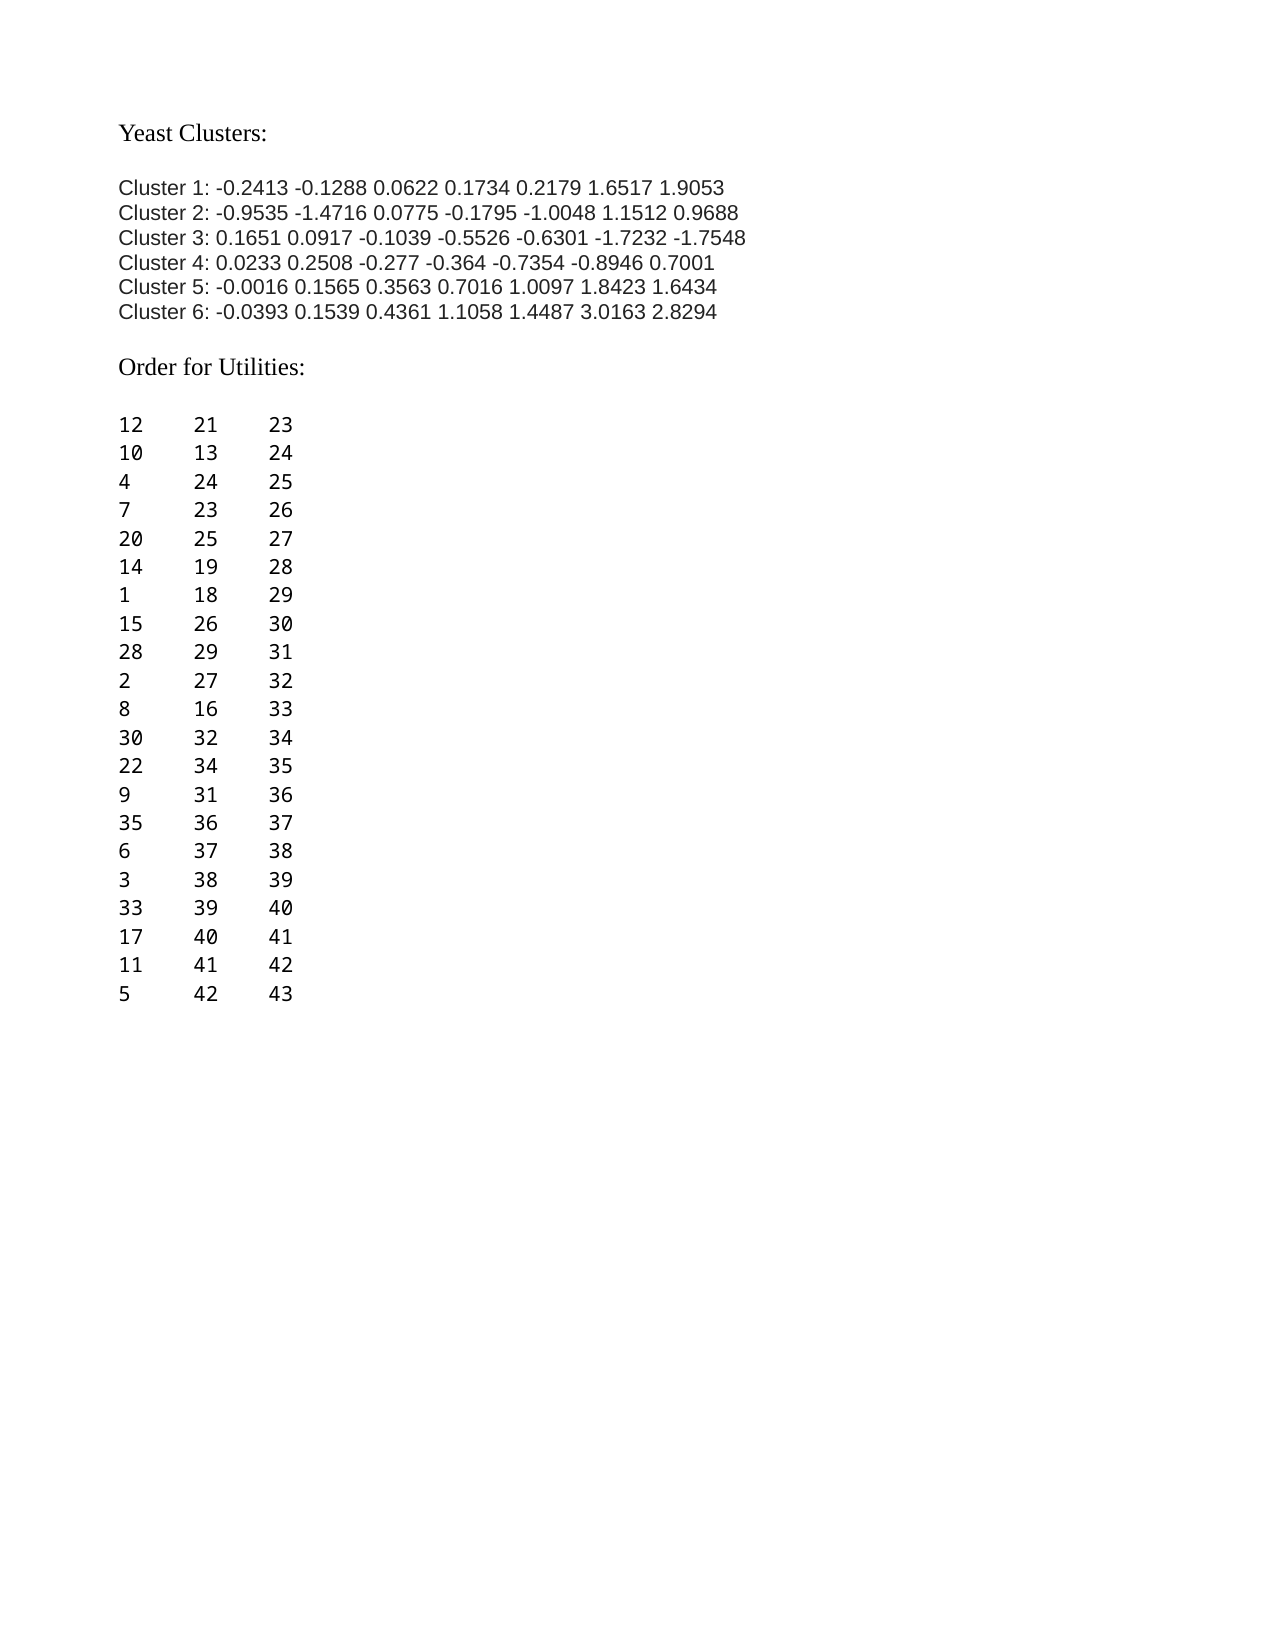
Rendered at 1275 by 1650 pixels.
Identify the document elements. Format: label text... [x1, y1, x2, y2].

text 17 40 41 [118, 922, 1157, 950]
text 7 23 26 [118, 495, 1157, 524]
text 3 38 39 [118, 865, 1157, 893]
text Cluster 1: -0.2413 -0.1288 0.0622 0.1734 0.2179 1.6517 1.9053 [118, 176, 1157, 200]
text 5 42 43 [118, 979, 1157, 1007]
text 14 19 28 [118, 552, 1157, 581]
text 9 31 36 [118, 780, 1157, 808]
text 30 32 34 [118, 723, 1157, 751]
text Cluster 5: -0.0016 0.1565 0.3563 0.7016 1.0097 1.8423 1.6434 [118, 274, 1157, 299]
text Cluster 2: -0.9535 -1.4716 0.0775 -0.1795 -1.0048 1.1512 0.9688 [118, 200, 1157, 225]
text Cluster 6: -0.0393 0.1539 0.4361 1.1058 1.4487 3.0163 2.8294 [118, 299, 1157, 324]
text 6 37 38 [118, 837, 1157, 865]
text 33 39 40 [118, 893, 1157, 922]
text 10 13 24 [118, 438, 1157, 467]
text 2 27 32 [118, 666, 1157, 694]
text 28 29 31 [118, 637, 1157, 666]
text 22 34 35 [118, 751, 1157, 780]
text 15 26 30 [118, 609, 1157, 637]
text 4 24 25 [118, 467, 1157, 495]
text Cluster 3: 0.1651 0.0917 -0.1039 -0.5526 -0.6301 -1.7232 -1.7548 [118, 225, 1157, 250]
text 1 18 29 [118, 581, 1157, 609]
text Cluster 4: 0.0233 0.2508 -0.277 -0.364 -0.7354 -0.8946 0.7001 [118, 250, 1157, 274]
text Yeast Clusters: [118, 118, 1157, 147]
text 20 25 27 [118, 524, 1157, 552]
text Order for Utilities: [118, 352, 1157, 381]
text 35 36 37 [118, 808, 1157, 837]
text 12 21 23 [118, 410, 1157, 438]
text 8 16 33 [118, 694, 1157, 723]
text 11 41 42 [118, 950, 1157, 979]
